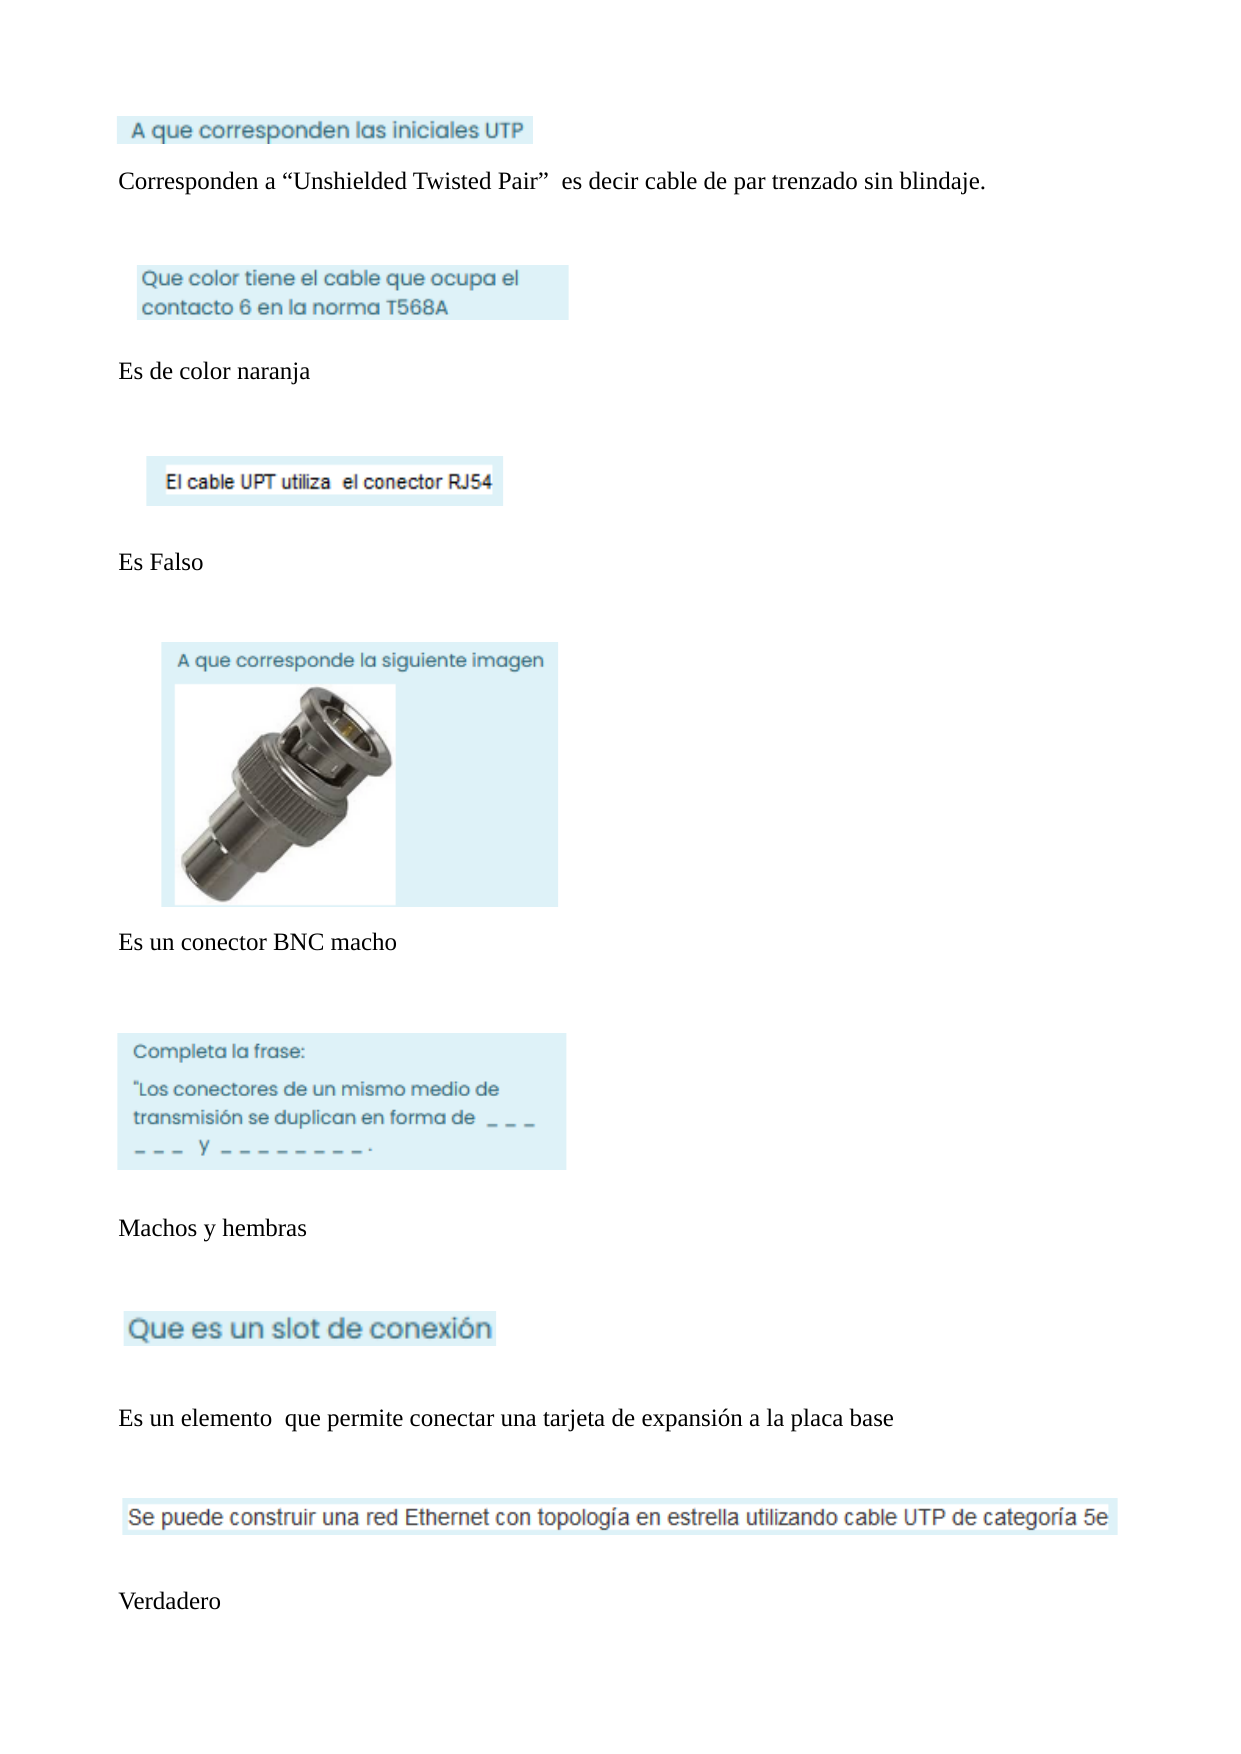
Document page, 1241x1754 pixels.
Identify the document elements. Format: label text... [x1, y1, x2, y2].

picture [136, 265, 569, 320]
picture [117, 1033, 576, 1170]
picture [146, 456, 504, 506]
text Es de color naranja [118, 356, 1122, 385]
picture [116, 116, 533, 144]
picture [122, 1498, 1118, 1535]
picture [123, 1311, 497, 1346]
text Es un conector BNC macho [118, 927, 1122, 956]
text Machos y hembras [118, 1213, 1122, 1242]
picture [161, 642, 559, 907]
text Es Falso [118, 547, 1122, 575]
text Verdadero [118, 1586, 1122, 1615]
text Corresponden a “Unshielded Twisted Pair” es decir cable de par trenzado sin blindaje. [118, 166, 1122, 194]
text Es un elemento que permite conectar una tarjeta de expansión a la placa base [118, 1403, 1122, 1432]
